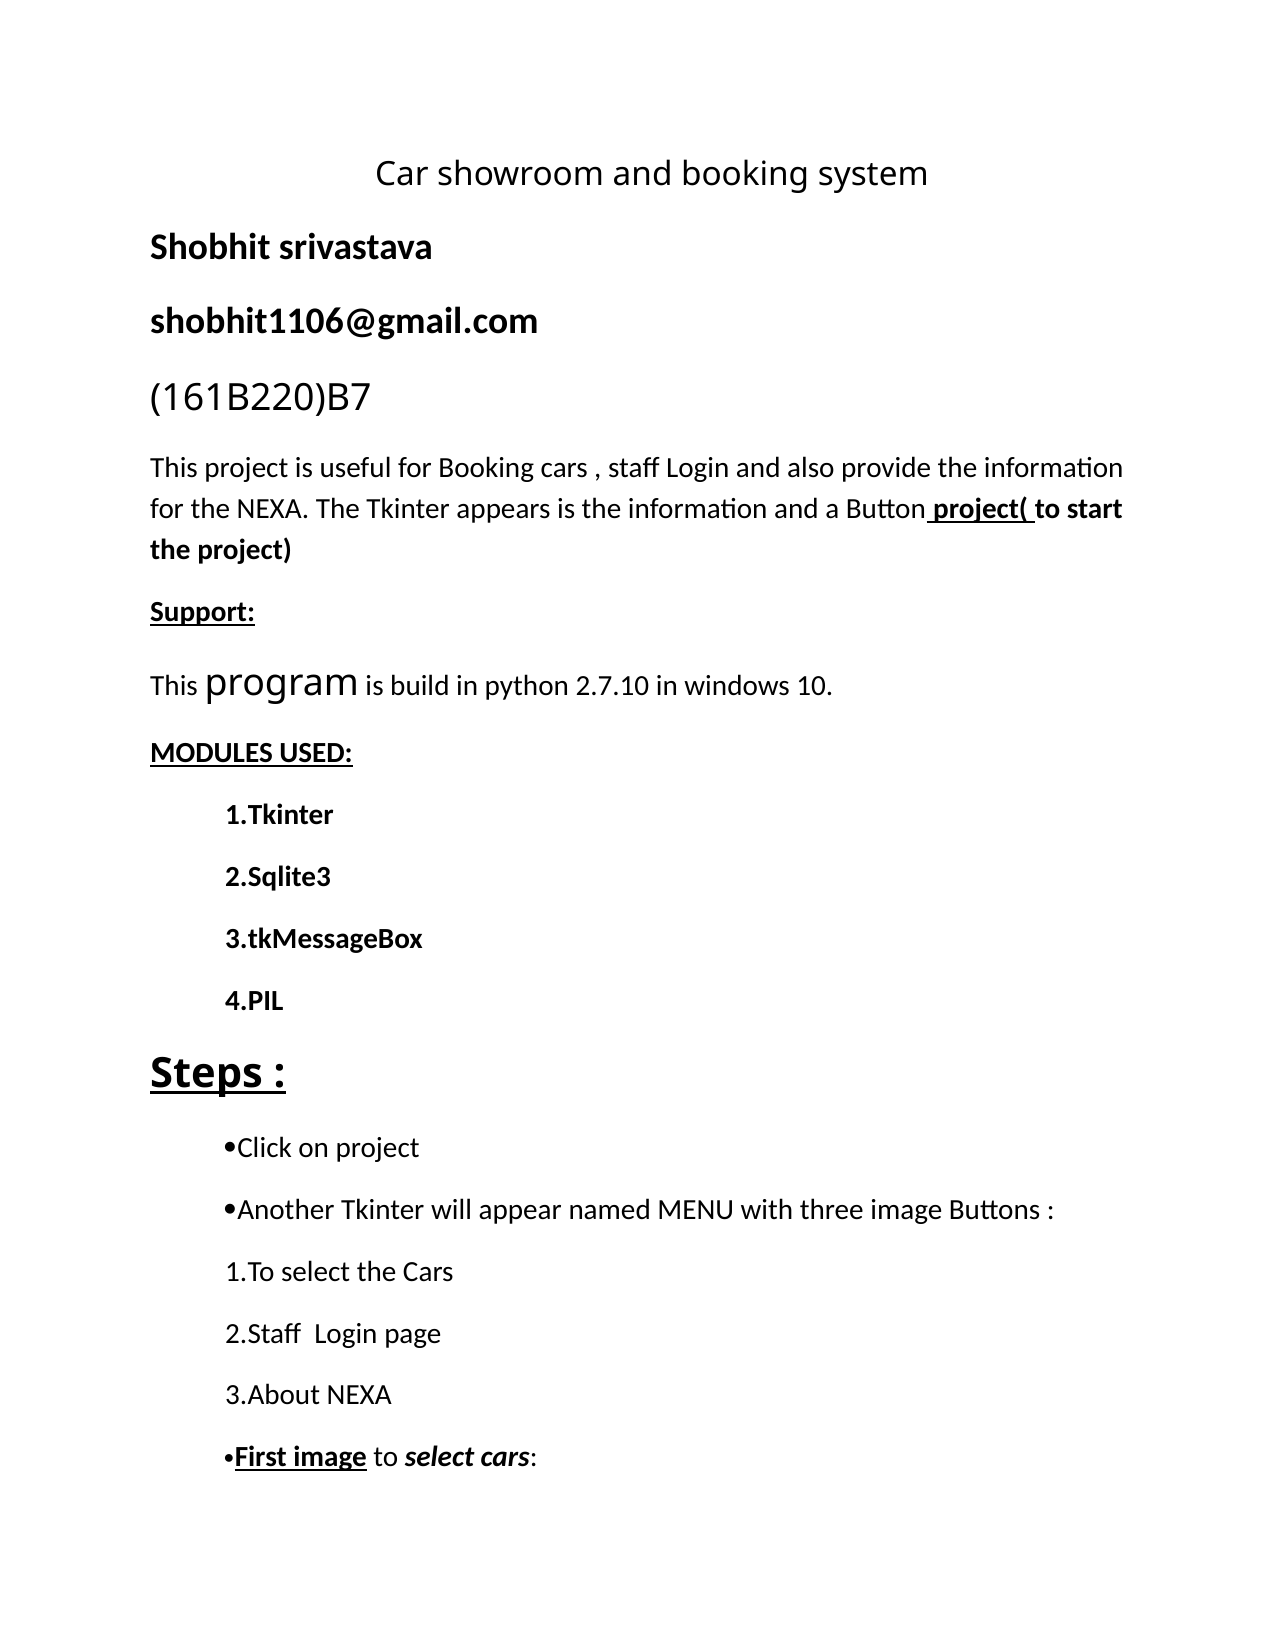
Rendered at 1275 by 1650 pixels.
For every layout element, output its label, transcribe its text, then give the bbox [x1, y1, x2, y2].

list tkMessageBox [225, 920, 1125, 955]
list Tkinter [225, 796, 1125, 832]
list About NEXA [225, 1376, 1125, 1412]
text (161B220)B7 [150, 370, 1125, 421]
text Shobhit srivastava [150, 223, 1125, 269]
text MODULES USED: [150, 734, 1125, 770]
list Click on project [225, 1129, 1125, 1165]
list Another Tkinter will appear named MENU with three image Buttons : [225, 1191, 1125, 1227]
text This project is useful for Booking cars , staff Login and also provide the information for the NEXA. The Tkinter appears is the information and a Button project( to start the project) [150, 449, 1125, 567]
list First image to select cars: [225, 1438, 1125, 1474]
list Staff Login page [225, 1315, 1125, 1350]
text shobhit1106@gmail.com [150, 297, 1125, 342]
list To select the Cars [225, 1253, 1125, 1288]
list PIL [225, 982, 1125, 1017]
text Steps : [150, 1043, 1125, 1100]
text Support: [150, 593, 1125, 629]
text This program is build in python 2.7.10 in windows 10. [150, 655, 1125, 706]
text Car showroom and booking system [150, 150, 1125, 195]
list Sqlite3 [225, 858, 1125, 894]
